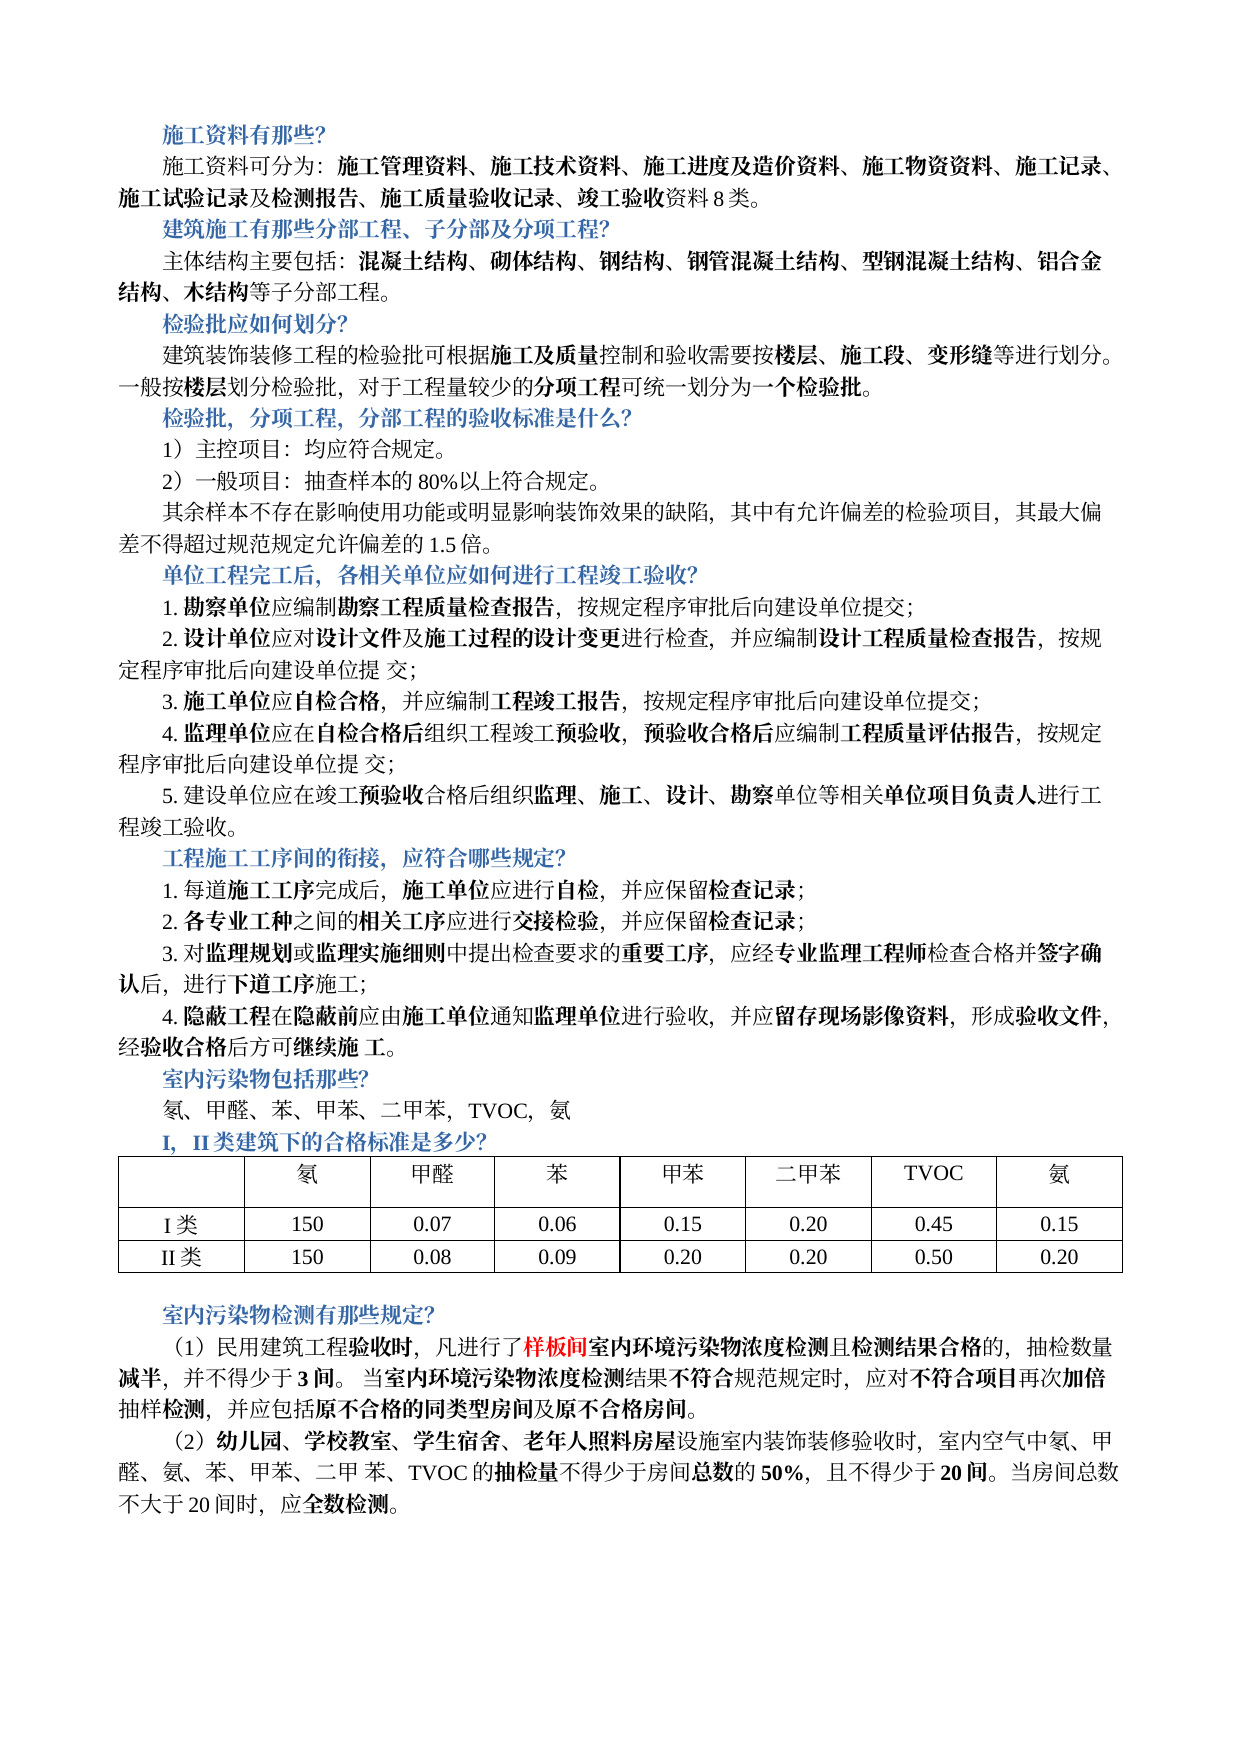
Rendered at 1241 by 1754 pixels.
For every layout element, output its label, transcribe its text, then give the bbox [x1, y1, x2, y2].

table_header TVOC [872, 1157, 996, 1207]
table_header [119, 1157, 244, 1207]
text 4. 监理单位应在自检合格后组织工程竣工预验收，预验收合格后应编制工程质量评估报告，按规定程序审批后向建设单位提 交； [118, 716, 1122, 779]
text （1）民用建筑工程验收时，凡进行了样板间室内环境污染物浓度检测且检测结果合格的，抽检数量减半，并不得少于3间。 当室内环境污染物浓度检测结果不符合规范规定时，应对不符合项目再次加倍抽样检测，并应包括原不合格的同类型房间及原不合格房间。 [118, 1330, 1122, 1424]
text （2）幼儿园、学校教室、学生宿舍、老年人照料房屋设施室内装饰装修验收时，室内空气中氡、甲醛、氨、苯、甲苯、二甲 苯、TVOC的抽检量不得少于房间总数的50%，且不得少于20间。当房间总数不大于20间时，应全数检测。 [118, 1424, 1122, 1518]
text 1. 每道施工工序完成后，施工单位应进行自检，并应保留检查记录； [118, 873, 1122, 904]
table_header 氡 [245, 1157, 370, 1207]
table_cell 0.08 [371, 1241, 494, 1272]
table_cell 0.20 [746, 1241, 871, 1272]
table_cell 0.45 [872, 1208, 996, 1239]
table_cell 0.20 [621, 1241, 745, 1272]
table_cell 150 [245, 1241, 370, 1272]
subtitle 检验批应如何划分？ [118, 307, 1122, 338]
table_cell 0.20 [746, 1208, 871, 1239]
text 1. 勘察单位应编制勘察工程质量检查报告，按规定程序审批后向建设单位提交； [118, 590, 1122, 621]
text 3. 施工单位应自检合格，并应编制工程竣工报告，按规定程序审批后向建设单位提交； [118, 684, 1122, 716]
subtitle 检验批，分项工程，分部工程的验收标准是什么？ [118, 401, 1122, 433]
table_cell 0.15 [621, 1208, 745, 1239]
subtitle I，II类建筑下的合格标准是多少？ [118, 1125, 1122, 1156]
text 2. 设计单位应对设计文件及施工过程的设计变更进行检查，并应编制设计工程质量检查报告，按规定程序审批后向建设单位提 交； [118, 621, 1122, 684]
text 5. 建设单位应在竣工预验收合格后组织监理、施工、设计、勘察单位等相关单位项目负责人进行工程竣工验收。 [118, 779, 1122, 842]
table_header 甲醛 [371, 1157, 494, 1207]
table_cell II类 [119, 1241, 244, 1272]
table_header 甲苯 [621, 1157, 745, 1207]
text 1）主控项目：均应符合规定。 [118, 433, 1122, 464]
table_cell 0.15 [997, 1208, 1122, 1239]
subtitle 室内污染物包括那些？ [118, 1062, 1122, 1093]
table_cell I 类 [119, 1208, 244, 1239]
table_header 二甲苯 [746, 1157, 871, 1207]
table_header 苯 [495, 1157, 619, 1207]
table_cell 0.20 [997, 1241, 1122, 1272]
subtitle 施工资料有那些？ [118, 118, 1122, 149]
table_cell 0.06 [495, 1208, 619, 1239]
text 施工资料可分为：施工管理资料、施工技术资料、施工进度及造价资料、施工物资资料、施工记录、施工试验记录及检测报告、施工质量验收记录、竣工验收资料8类。 [118, 149, 1122, 212]
text 3. 对监理规划或监理实施细则中提出检查要求的重要工序，应经专业监理工程师检查合格并签字确认后，进行下道工序施工； [118, 936, 1122, 999]
text 建筑装饰装修工程的检验批可根据施工及质量控制和验收需要按楼层、施工段、变形缝等进行划分。一般按楼层划分检验批，对于工程量较少的分项工程可统一划分为一个检验批。 [118, 338, 1122, 401]
table_cell 0.07 [371, 1208, 494, 1239]
table_header 氨 [997, 1157, 1122, 1207]
text 氡、甲醛、苯、甲苯、二甲苯，TVOC，氨 [118, 1093, 1122, 1125]
subtitle 工程施工工序间的衔接，应符合哪些规定？ [118, 842, 1122, 873]
table_cell 150 [245, 1208, 370, 1239]
text 主体结构主要包括：混凝土结构、砌体结构、钢结构、钢管混凝土结构、型钢混凝土结构、铝合金结构、木结构等子分部工程。 [118, 244, 1122, 307]
subtitle 建筑施工有那些分部工程、子分部及分项工程？ [118, 212, 1122, 244]
subtitle 室内污染物检测有那些规定？ [118, 1298, 1122, 1330]
subtitle 单位工程完工后，各相关单位应如何进行工程竣工验收？ [118, 558, 1122, 590]
text 2）一般项目：抽查样本的80%以上符合规定。 [118, 464, 1122, 496]
text 2. 各专业工种之间的相关工序应进行交接检验，并应保留检查记录； [118, 904, 1122, 936]
table_cell 0.50 [872, 1241, 996, 1272]
table_cell 0.09 [495, 1241, 619, 1272]
text 4. 隐蔽工程在隐蔽前应由施工单位通知监理单位进行验收，并应留存现场影像资料，形成验收文件，经验收合格后方可继续施 工。 [118, 999, 1122, 1062]
text 其余样本不存在影响使用功能或明显影响装饰效果的缺陷，其中有允许偏差的检验项目，其最大偏差不得超过规范规定允许偏差的1.5倍。 [118, 496, 1122, 558]
